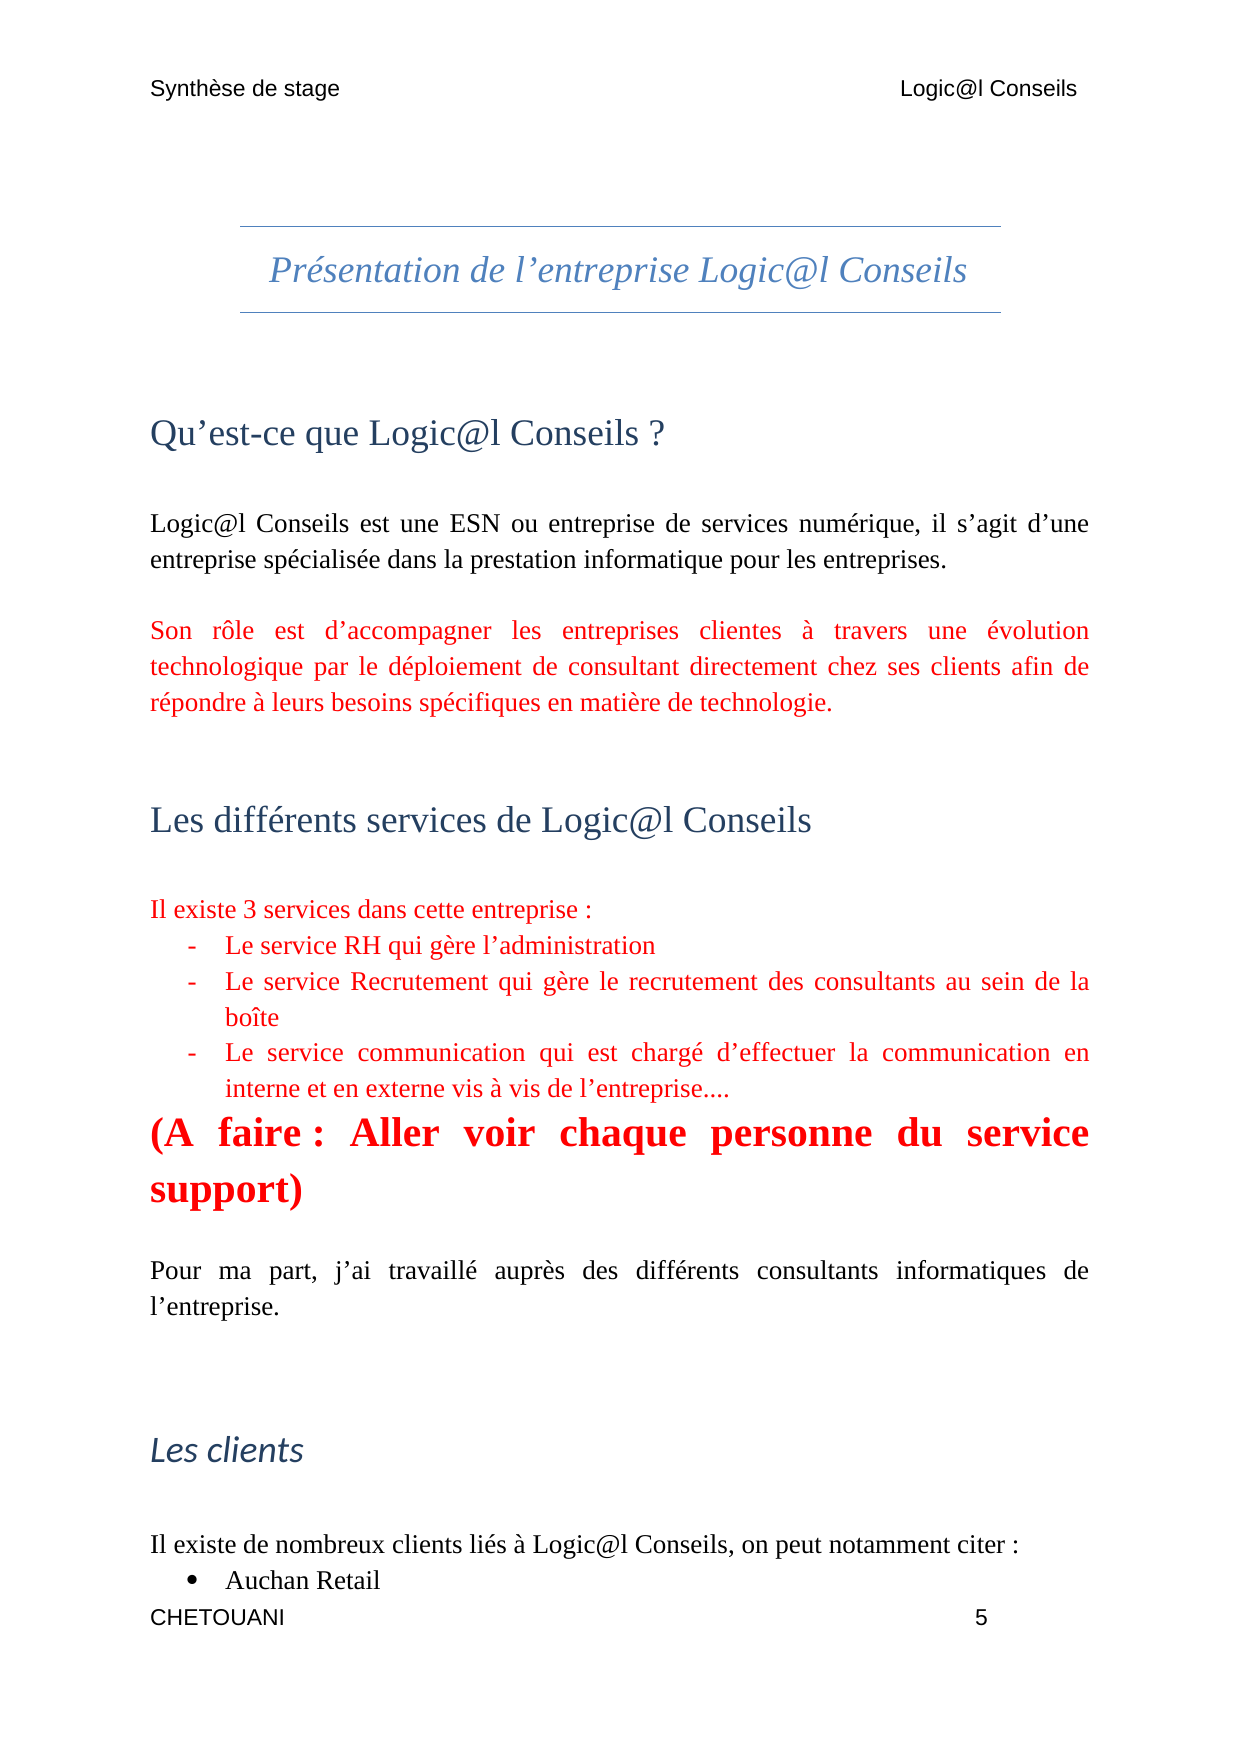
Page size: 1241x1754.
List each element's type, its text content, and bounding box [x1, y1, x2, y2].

list Le service Recrutement qui gère le recrutement des consultants au sein de la boîte [187, 965, 1091, 1032]
text Il existe de nombreux clients liés à Logic@l Conseils, on peut notamment citer : [150, 1528, 1091, 1559]
text Logic@l Conseils est une ESN ou entreprise de services numérique, il s’agit d’une entreprise spécialisée dans la prestation informatique pour les entreprises. [150, 507, 1091, 574]
text Son rôle est d’accompagner les entreprises clientes à travers une évolution technologique par le déploiement de consultant directement chez ses clients afin de répondre à leurs besoins spécifiques en matière de technologie. [150, 614, 1091, 717]
subtitle Les différents services de Logic@l Conseils [150, 797, 1091, 840]
text Pour ma part, j’ai travaillé auprès des différents consultants informatiques de l’entreprise. [150, 1254, 1091, 1321]
subtitle Qu’est-ce que Logic@l Conseils ? [150, 411, 1091, 454]
text (A faire : Aller voir chaque personne du service support) [150, 1108, 1091, 1211]
text Il existe 3 services dans cette entreprise : [150, 893, 1091, 925]
text Présentation de l’entreprise Logic@l Conseils [240, 227, 1001, 312]
subtitle Les clients [150, 1426, 1091, 1472]
list Auchan Retail [187, 1564, 1091, 1595]
list Le service communication qui est chargé d’effectuer la communication en interne et en externe vis à vis de l’entreprise.... [187, 1036, 1091, 1103]
list Le service RH qui gère l’administration [187, 929, 1091, 960]
